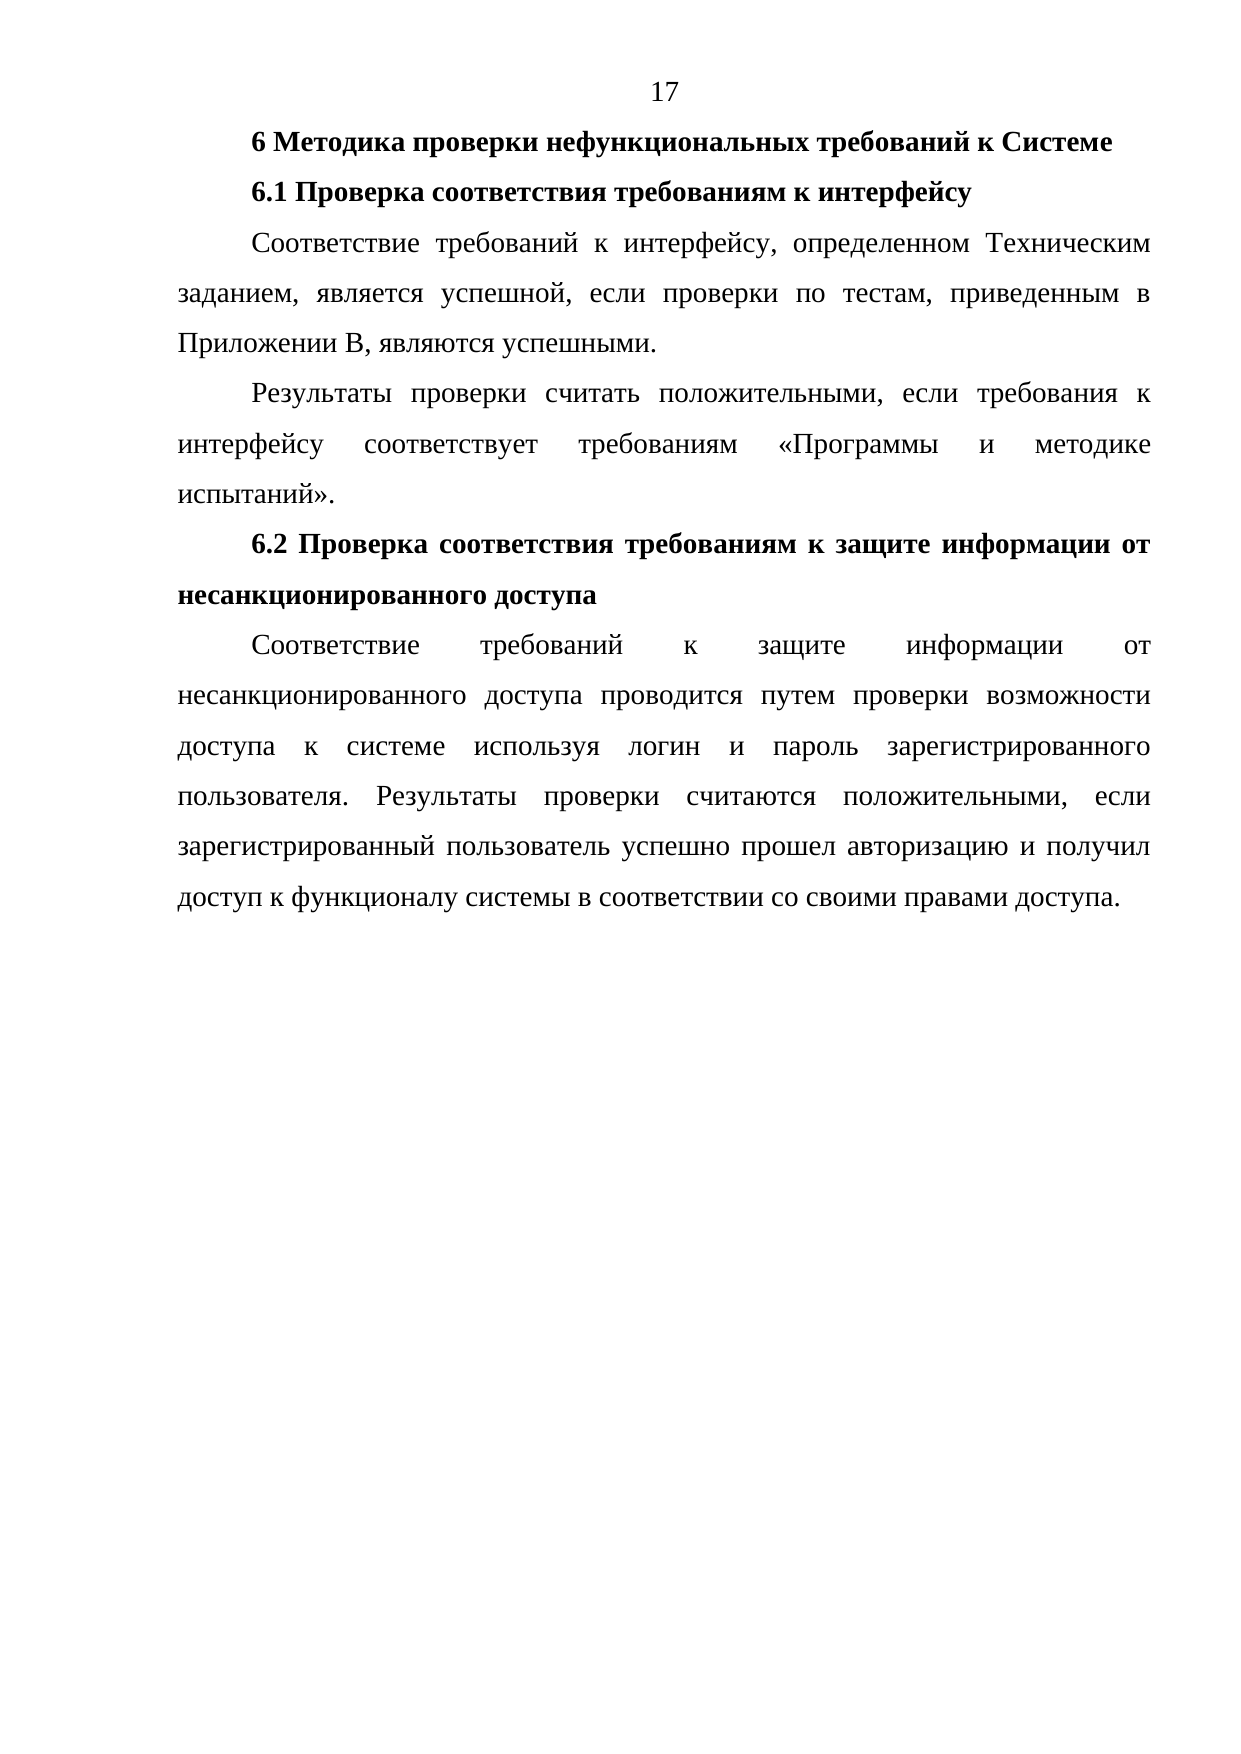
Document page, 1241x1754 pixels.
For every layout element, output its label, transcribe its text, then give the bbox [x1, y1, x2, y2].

text Соответствие требований к интерфейсу, определенном Техническим заданием, является успешной, если проверки по тестам, приведенным в Приложении В, являются успешными. [177, 225, 1152, 359]
text 6 Методика проверки нефункциональных требований к Системе [177, 124, 1152, 158]
text Соответствие требований к защите информации от несанкционированного доступа проводится путем проверки возможности доступа к системе используя логин и пароль зарегистрированного пользователя. Результаты проверки считаются положительными, если зарегистрированный пользователь успешно прошел авторизацию и получил доступ к функционалу системы в соответствии со своими правами доступа. [177, 627, 1152, 912]
text 6.1 Проверка соответствия требованиям к интерфейсу [177, 174, 1152, 208]
text Результаты проверки считать положительными, если требования к интерфейсу соответствует требованиям «Программы и методике испытаний». [177, 376, 1152, 510]
text 6.2 Проверка соответствия требованиям к защите информации от несанкционированного доступа [177, 527, 1152, 610]
